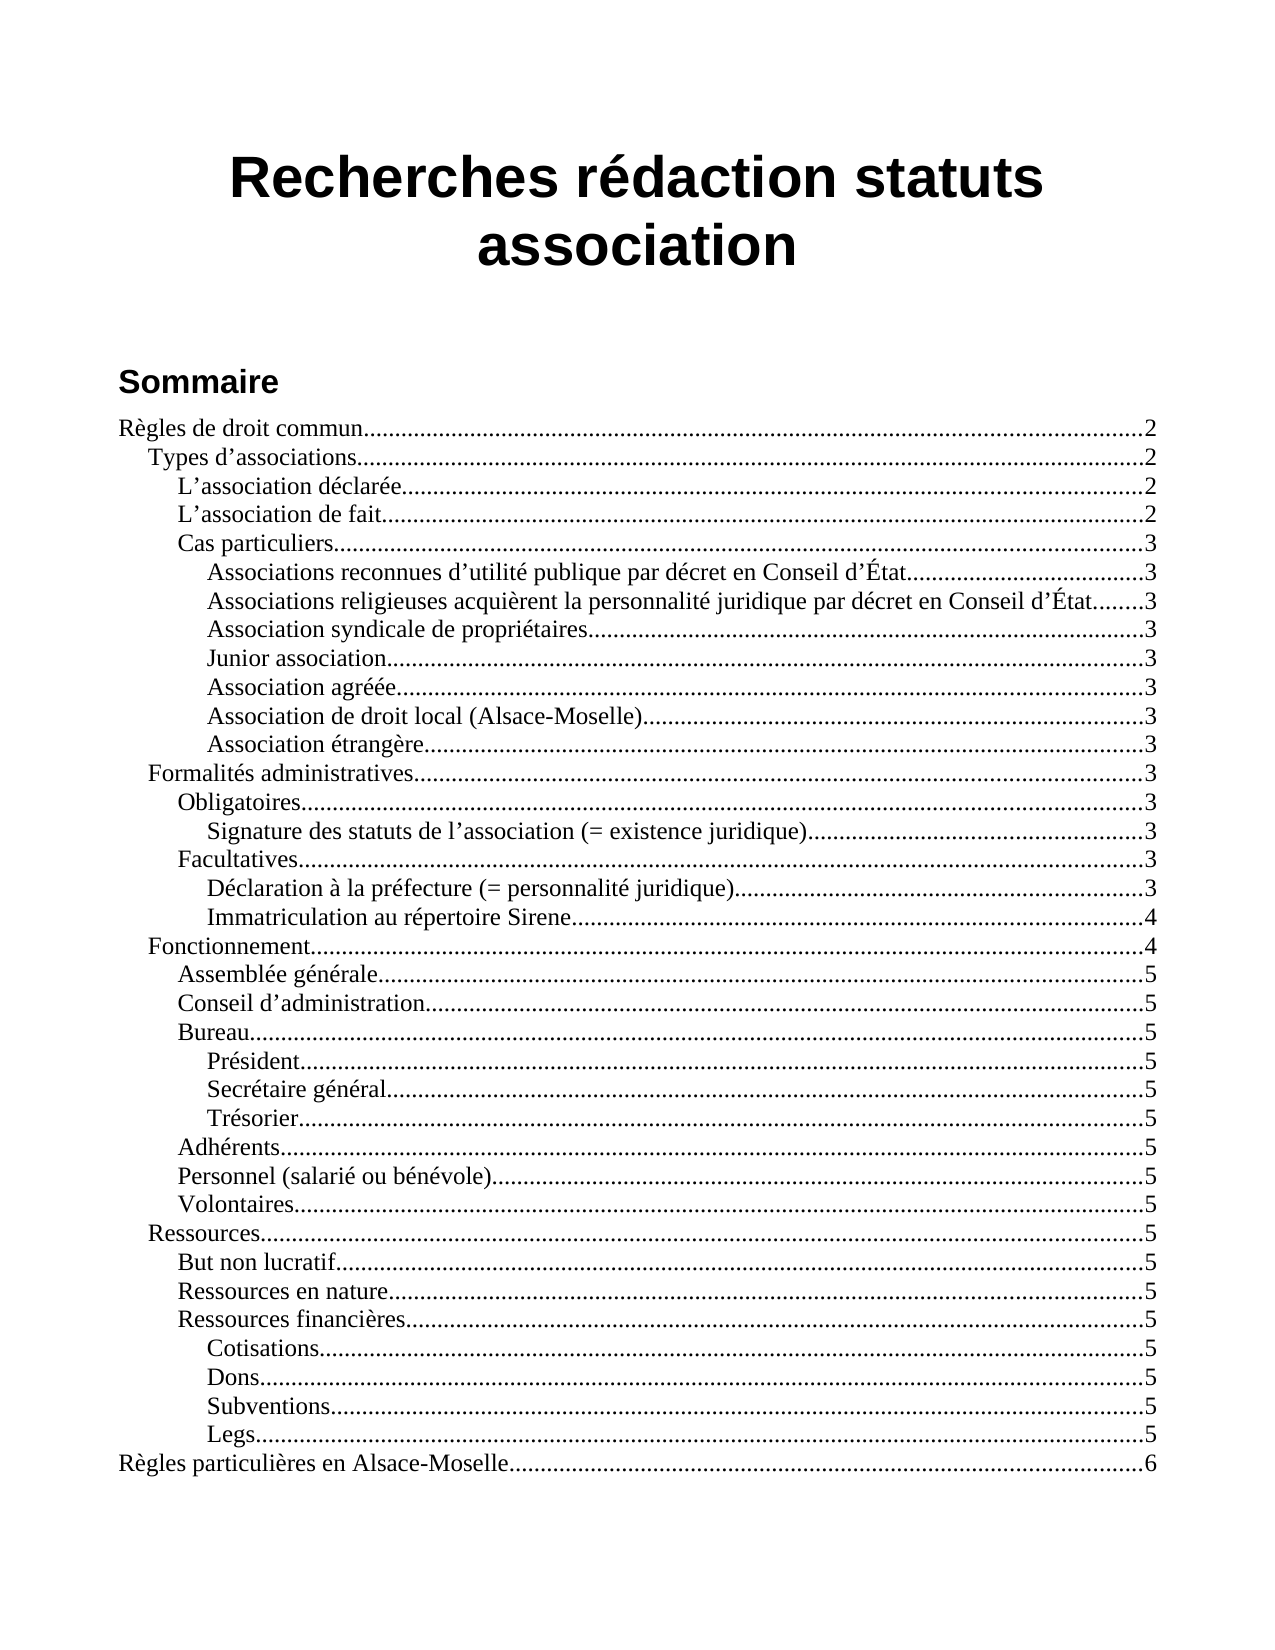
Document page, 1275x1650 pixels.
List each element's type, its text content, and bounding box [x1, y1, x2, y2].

text Facultatives 3 [177, 844, 1157, 873]
text Association étrangère 3 [207, 729, 1157, 758]
text Règles particulières en Alsace-Moselle 6 [118, 1448, 1157, 1477]
text Formalités administratives 3 [148, 758, 1157, 787]
subtitle Sommaire [118, 362, 1157, 401]
text Association syndicale de propriétaires. 3 [207, 614, 1157, 643]
text Fonctionnement 4 [148, 931, 1157, 959]
text Déclaration à la préfecture (= personnalité juridique) 3 [207, 873, 1157, 902]
text Cas particuliers 3 [177, 528, 1157, 557]
text Personnel (salarié ou bénévole) 5 [177, 1161, 1157, 1189]
text Associations reconnues d’utilité publique par décret en Conseil d’État. 3 [207, 557, 1157, 586]
title Recherches rédaction statuts association [118, 143, 1157, 277]
text Signature des statuts de l’association (= existence juridique) 3 [207, 816, 1157, 844]
text Ressources en nature 5 [177, 1276, 1157, 1304]
text Immatriculation au répertoire Sirene 4 [207, 902, 1157, 931]
text Subventions 5 [207, 1391, 1157, 1419]
text Cotisations 5 [207, 1333, 1157, 1362]
text Associations religieuses acquièrent la personnalité juridique par décret en Conseil d’État. 3 [207, 586, 1157, 614]
text Ressources 5 [148, 1218, 1157, 1247]
text Obligatoires 3 [177, 787, 1157, 816]
text L’association déclarée 2 [177, 471, 1157, 499]
text Règles de droit commun 2 [118, 413, 1157, 442]
text L’association de fait 2 [177, 499, 1157, 528]
text But non lucratif 5 [177, 1247, 1157, 1276]
text Legs 5 [207, 1419, 1157, 1448]
text Assemblée générale 5 [177, 959, 1157, 988]
text Types d’associations 2 [148, 442, 1157, 471]
text Secrétaire général 5 [207, 1074, 1157, 1103]
text Junior association. 3 [207, 643, 1157, 672]
text Ressources financières 5 [177, 1304, 1157, 1333]
text Volontaires 5 [177, 1189, 1157, 1218]
text Président 5 [207, 1046, 1157, 1074]
text Adhérents 5 [177, 1132, 1157, 1161]
text Bureau 5 [177, 1017, 1157, 1046]
text Dons 5 [207, 1362, 1157, 1391]
text Trésorier 5 [207, 1103, 1157, 1132]
text Association de droit local (Alsace-Moselle) 3 [207, 701, 1157, 729]
text Association agréée. 3 [207, 672, 1157, 701]
text Conseil d’administration 5 [177, 988, 1157, 1017]
